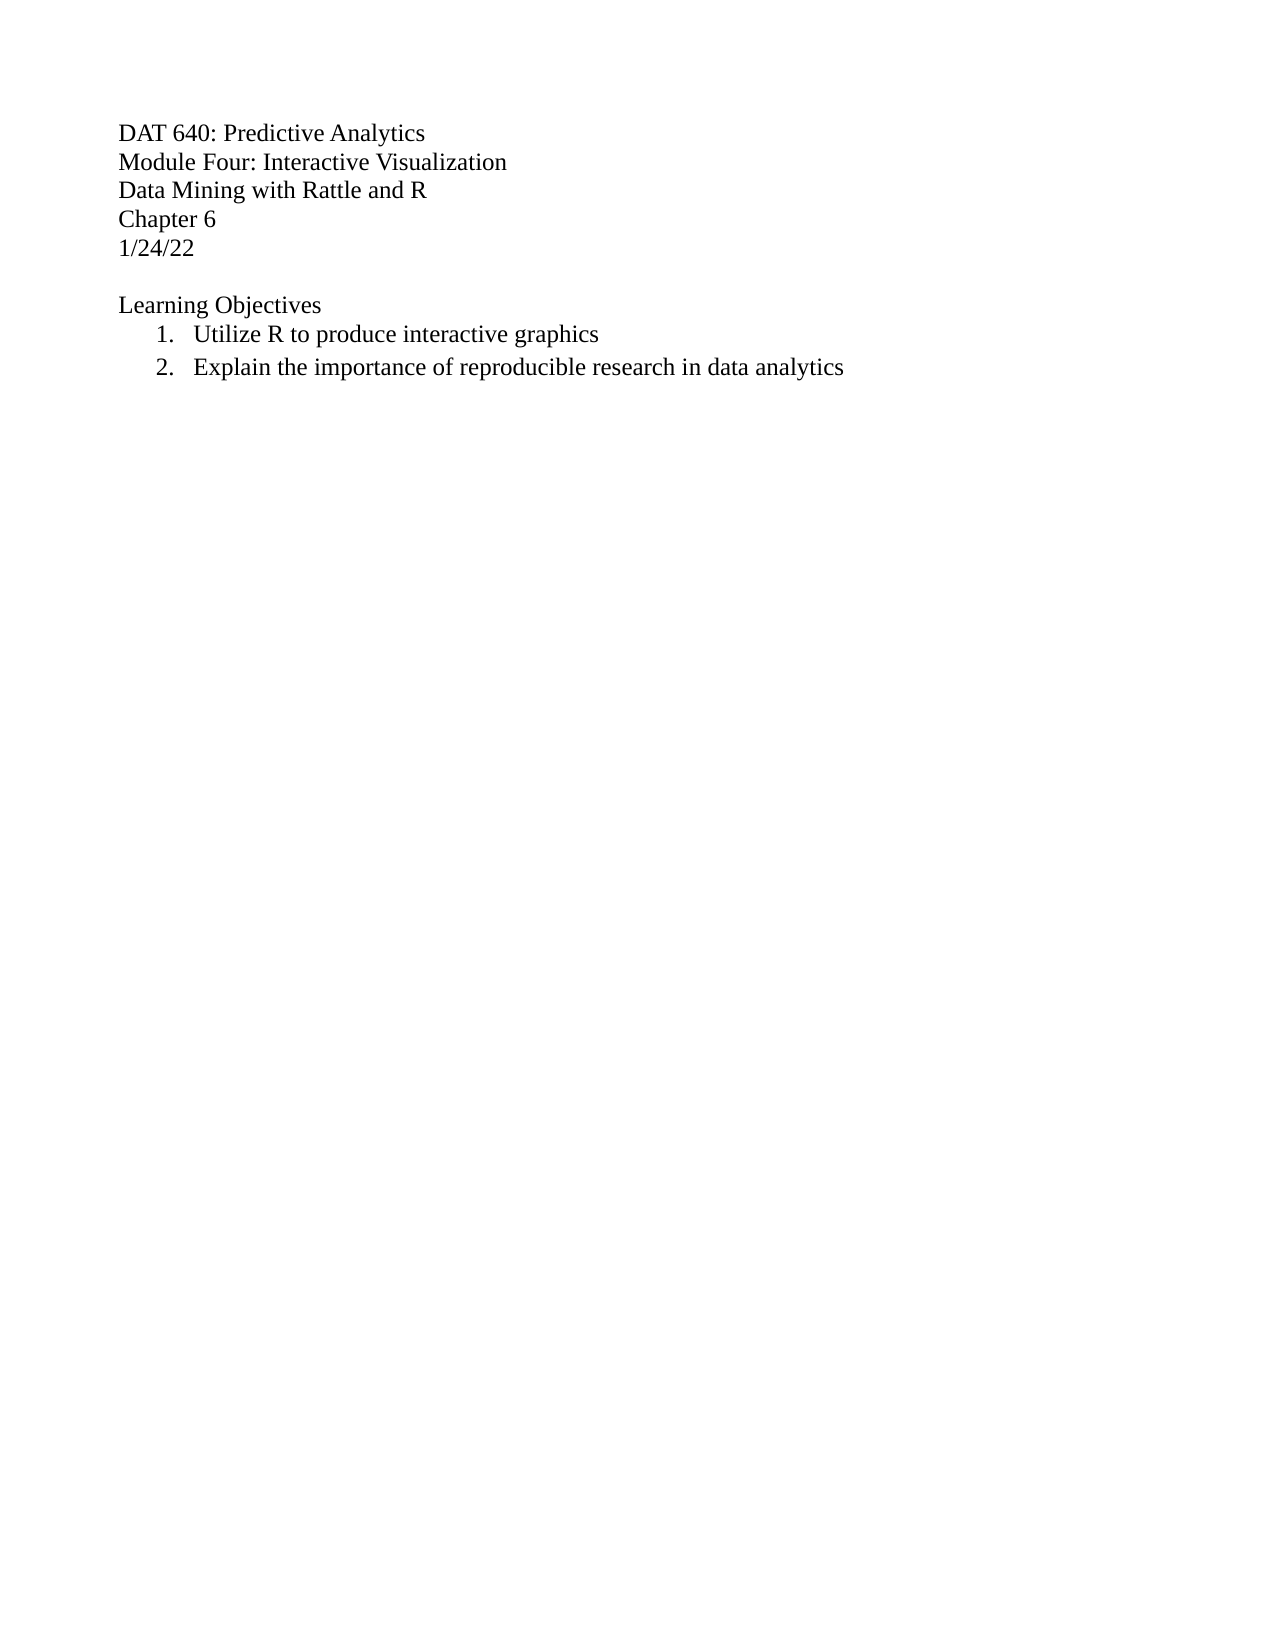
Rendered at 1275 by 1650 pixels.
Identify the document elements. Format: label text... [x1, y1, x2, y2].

text Chapter 6 [118, 204, 1157, 233]
text Data Mining with Rattle and R [118, 176, 1157, 204]
text Learning Objectives [118, 291, 1157, 319]
list Utilize R to produce interactive graphics [156, 319, 1157, 348]
text DAT 640: Predictive Analytics [118, 118, 1157, 147]
list Explain the importance of reproducible research in data analytics [156, 352, 1157, 381]
text Module Four: Interactive Visualization [118, 147, 1157, 176]
text 1/24/22 [118, 233, 1157, 262]
